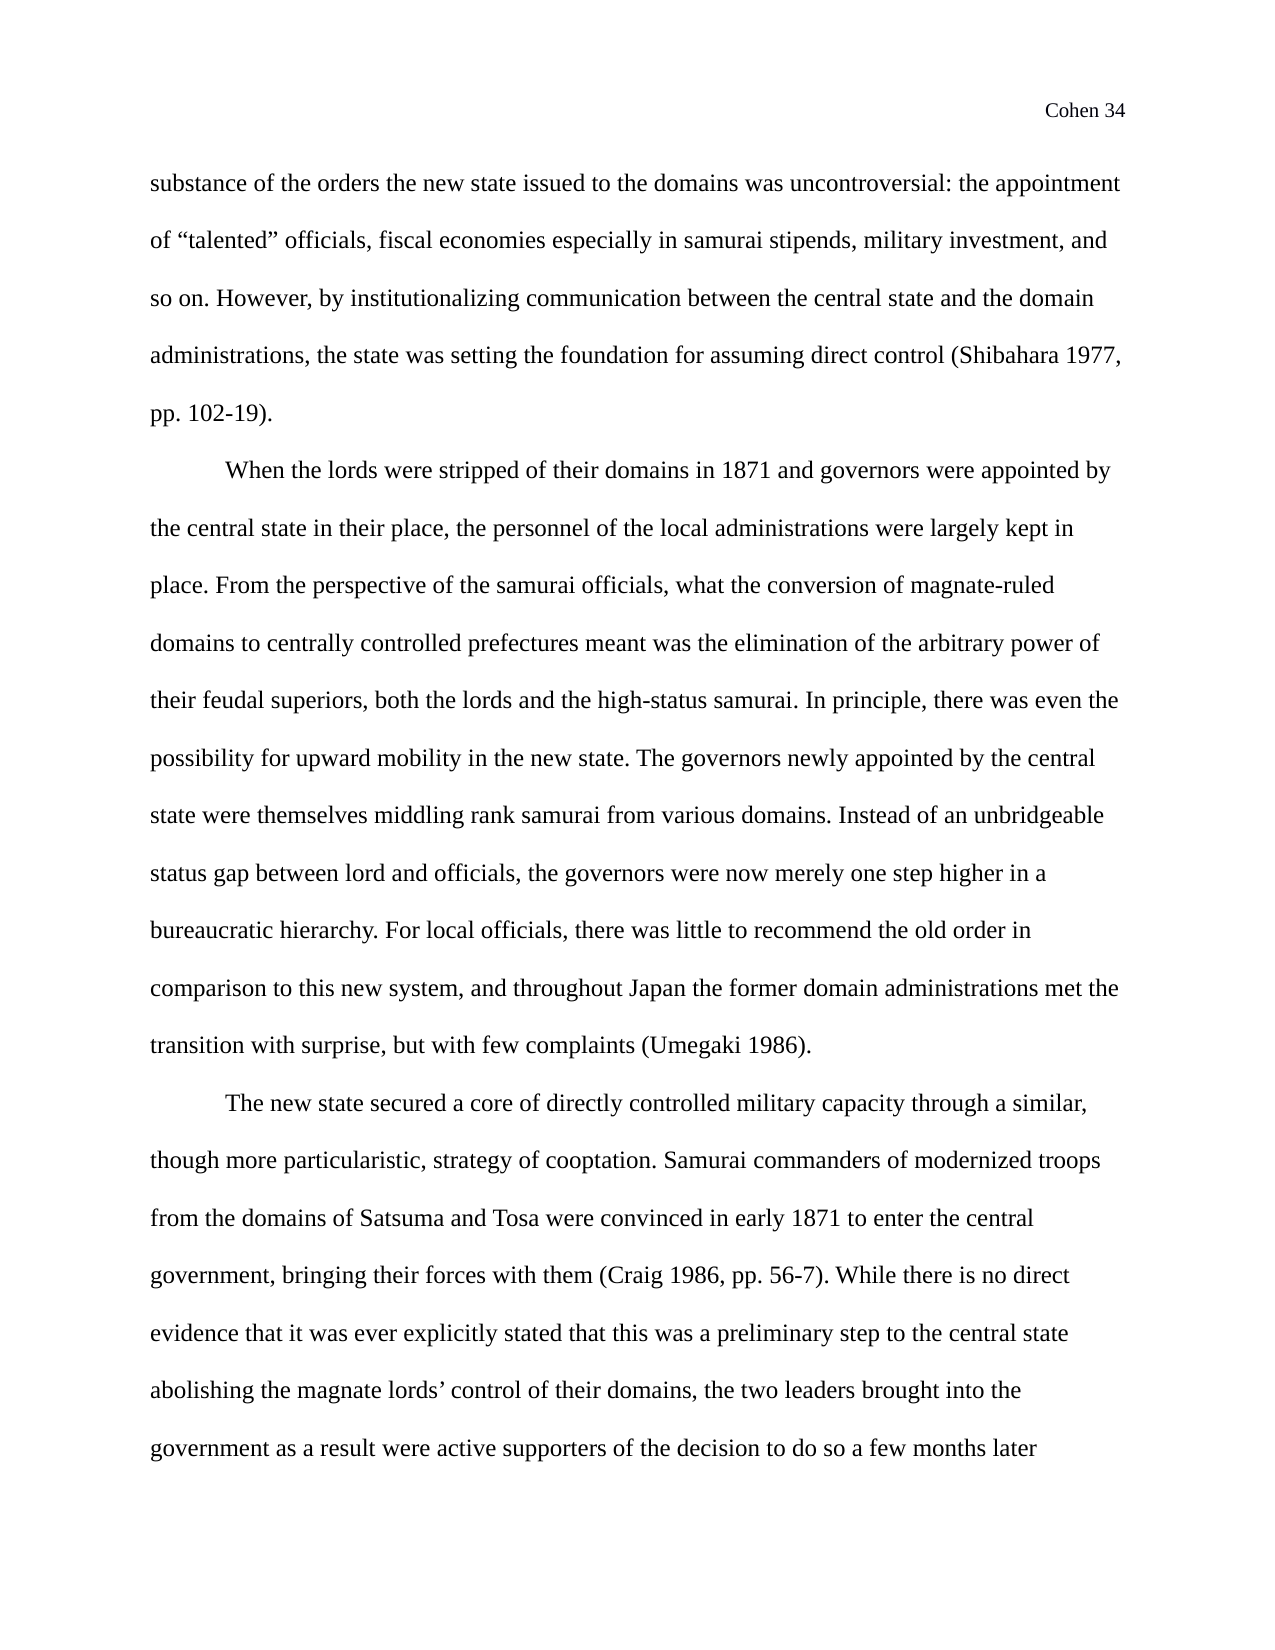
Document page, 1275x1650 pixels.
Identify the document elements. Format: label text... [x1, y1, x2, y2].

text When the lords were stripped of their domains in 1871 and governors were appointed by the central state in their place, the personnel of the local administrations were largely kept in place. From the perspective of the samurai officials, what the conversion of magnate-ruled domains to centrally controlled prefectures meant was the elimination of the arbitrary power of their feudal superiors, both the lords and the high-status samurai. In principle, there was even the possibility for upward mobility in the new state. The governors newly appointed by the central state were themselves middling rank samurai from various domains. Instead of an unbridgeable status gap between lord and officials, the governors were now merely one step higher in a bureaucratic hierarchy. For local officials, there was little to recommend the old order in comparison to this new system, and throughout Japan the former domain administrations met the transition with surprise, but with few complaints (Umegaki 1986). [150, 456, 1125, 1059]
text substance of the orders the new state issued to the domains was uncontroversial: the appointment of “talented” officials, fiscal economies especially in samurai stipends, military investment, and so on. However, by institutionalizing communication between the central state and the domain administrations, the state was setting the foundation for assuming direct control (Shibahara 1977, pp. 102-19). [150, 168, 1125, 427]
text The new state secured a core of directly controlled military capacity through a similar, though more particularistic, strategy of cooptation. Samurai commanders of modernized troops from the domains of Satsuma and Tosa were convinced in early 1871 to enter the central government, bringing their forces with them (Craig 1986, pp. 56-7). While there is no direct evidence that it was ever explicitly stated that this was a preliminary step to the central state abolishing the magnate lords’ control of their domains, the two leaders brought into the government as a result were active supporters of the decision to do so a few months later [150, 1088, 1125, 1462]
